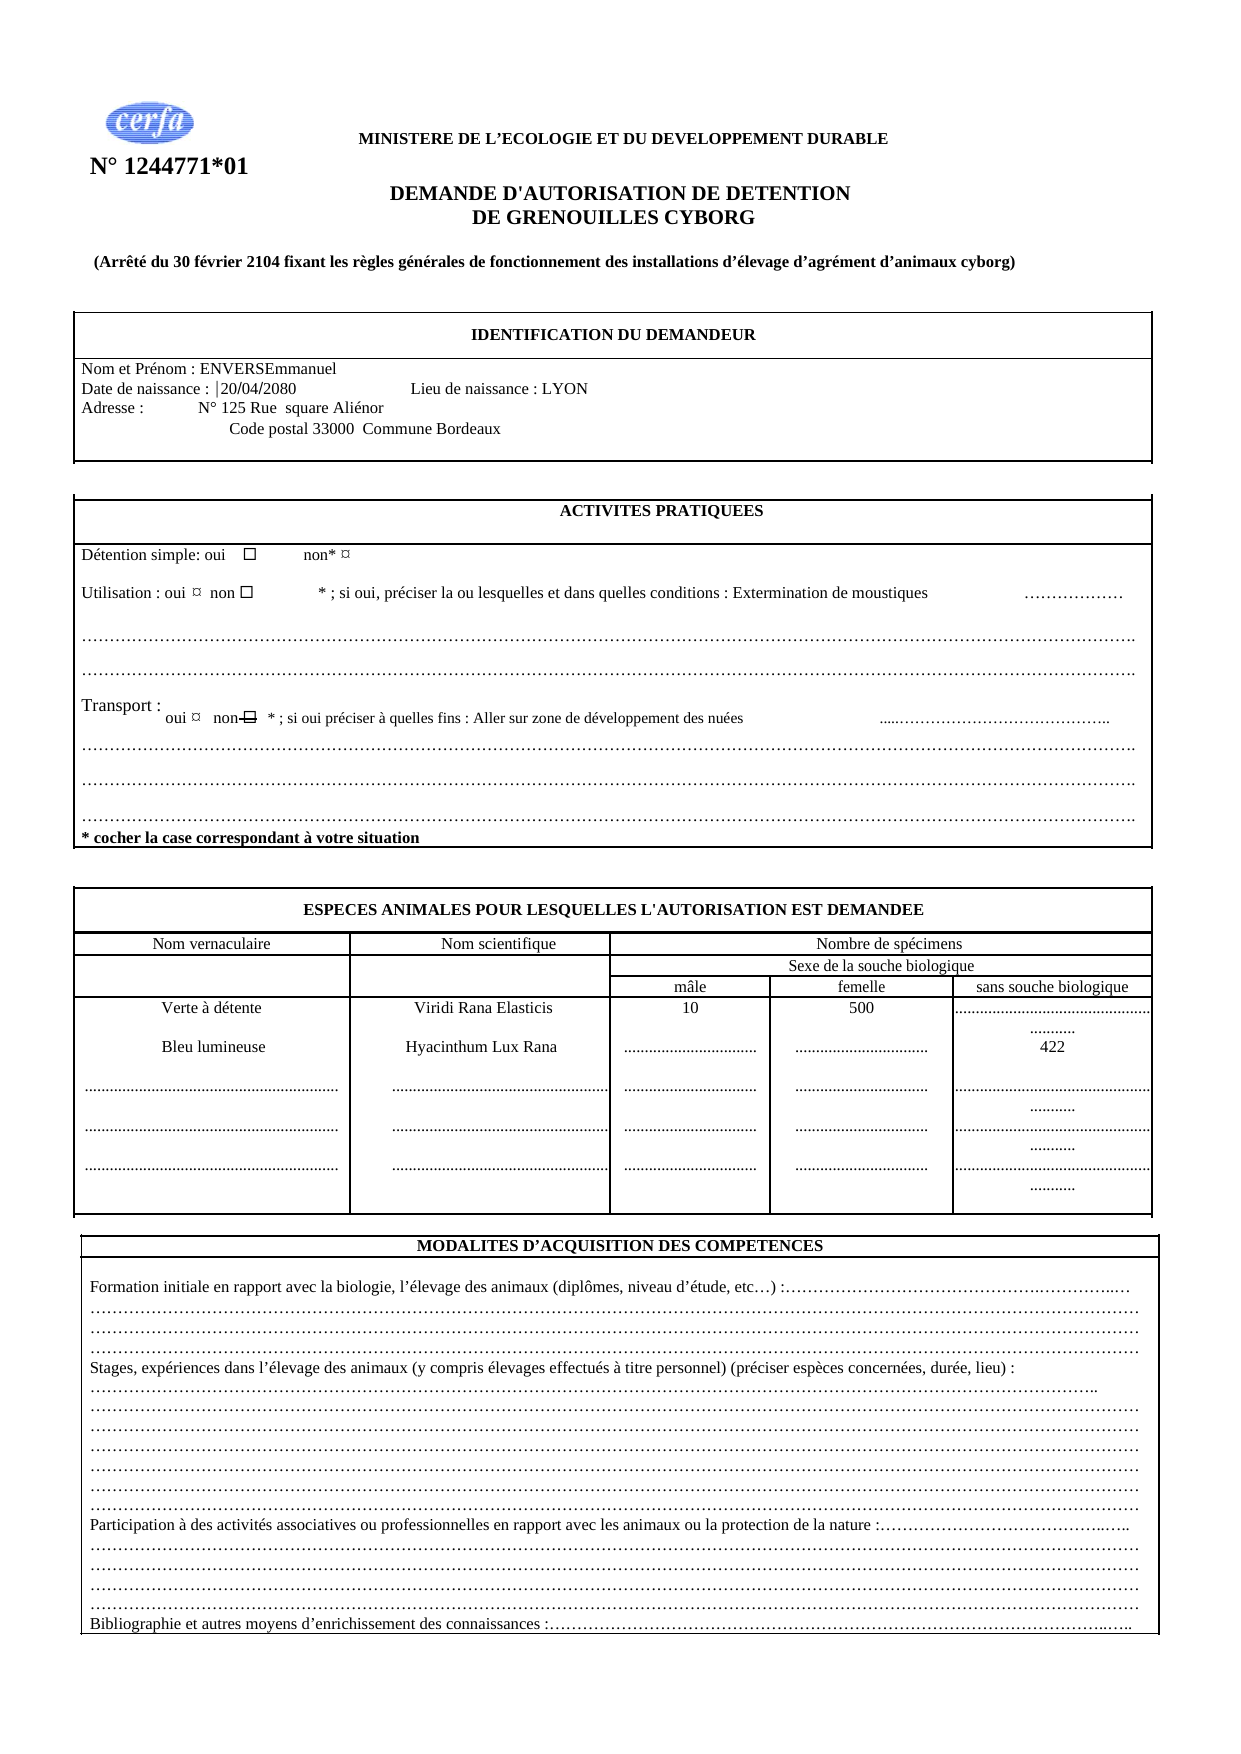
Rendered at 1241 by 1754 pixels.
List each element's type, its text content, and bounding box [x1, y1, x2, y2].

table_cell [75, 441, 192, 459]
table_cell ................................ [611, 1155, 769, 1194]
table_cell .......................................................... [954, 1155, 1151, 1194]
table_cell [351, 956, 609, 975]
text MINISTERE DE L’ECOLOGIE ET DU DEVELOPPEMENT DURABLE [358, 129, 1153, 148]
text ……………………………………………………………………………………………………………………………………………………………………… [89, 1298, 1153, 1317]
table_cell [73, 462, 192, 498]
text Formation initiale en rapport avec la biologie, l’élevage des animaux (diplômes, niveau d’étude, etc…) :……………………………………….…………..… [89, 1277, 1153, 1296]
text (Arrêté du 30 février 2104 fixant les règles générales de fonctionnement des installations d’élevage d’agrément d’animaux cyborg) [94, 251, 1153, 271]
text ………………………………………………………………………………………………………………………………………………………………………. [81, 660, 1151, 679]
table_cell [297, 441, 1151, 459]
table_cell Verte à détente [75, 998, 349, 1037]
table_cell .................................................... [351, 1076, 609, 1116]
text ESPECES ANIMALES POUR LESQUELLES L'AUTORISATION EST DEMANDEE [75, 900, 1151, 919]
text Nom et Prénom : ENVERSEmmanuel [81, 359, 1151, 378]
table_cell 500 [771, 998, 952, 1037]
text MODALITES D’ACQUISITION DES COMPETENCES [82, 1237, 1158, 1255]
table_cell .................................................... [351, 1155, 609, 1194]
text ……………………………………………………………………………………………………………………………………………………………………… [89, 1436, 1153, 1455]
table_cell [75, 419, 192, 441]
table_cell [351, 975, 609, 996]
table_cell ............................................................. [75, 1155, 349, 1194]
text ………………………………………………………………………………………………………………………………………………………………………. [81, 625, 1151, 644]
table_cell Détention simple: oui  [75, 545, 297, 583]
table_cell [192, 501, 297, 531]
table_cell .......................................................... [954, 1116, 1151, 1155]
table_cell [192, 441, 297, 459]
table_cell femelle [771, 977, 952, 996]
table_cell Sexe de la souche biologique [611, 956, 1151, 975]
text ……………………………………………………………………………………………………………………………………………………………………… [89, 1456, 1153, 1475]
text ……………………………………………………………………………………………………………………………………………………………………… [89, 1594, 1153, 1613]
text Transport : oui x non  * ; si oui préciser à quelles fins : Aller sur zone de développement des nuées .....………………………………….. [81, 694, 1151, 730]
text ……………………………………………………………………………………………………………………………………………………………………… [89, 1396, 1153, 1415]
table_cell .................................................... [351, 1116, 609, 1155]
text ……………………………………………………………………………………………………………………………………………………………………… [89, 1416, 1153, 1435]
text ……………………………………………………………………………………………………………………………………………………………………… [89, 1338, 1153, 1357]
text * cocher la case correspondant à votre situation [81, 827, 1151, 846]
table_cell Viridi Rana Elasticis [351, 998, 609, 1037]
text DE GRENOUILLES CYBORG [394, 205, 1153, 229]
text ……………………………………………………………………………………………………………………………………………………………………… [89, 1574, 1153, 1593]
table_cell 10 [611, 998, 769, 1037]
text ………………………………………………………………………………………………………………………………………………………………………. [81, 769, 1151, 788]
table_header Nombre de spécimens [770, 934, 1151, 954]
table_header [611, 934, 770, 954]
table_cell ................................ [771, 1037, 952, 1076]
table_cell x non  [192, 583, 297, 615]
text ……………………………………………………………………………………………………………………………………………………………………… [89, 1475, 1153, 1494]
table_cell Utilisation : oui [75, 583, 192, 615]
table_cell ................................ [771, 1116, 952, 1155]
table_cell [611, 1195, 769, 1213]
text Participation à des activités associatives ou professionnelles en rapport avec les animaux ou la protection de la nature :…………………………………..….. [89, 1515, 1153, 1534]
text ……………………………………………………………………………………………………………………………………………………………………… [89, 1318, 1153, 1337]
table_cell ................................ [611, 1116, 769, 1155]
table_cell Code postal 33000 Commune Bordeaux [192, 419, 1151, 441]
table_cell [771, 1195, 952, 1213]
table_cell sans souche biologique [954, 977, 1151, 996]
table_cell [351, 1195, 609, 1213]
text IDENTIFICATION DU DEMANDEUR [471, 324, 1151, 344]
table_cell ACTIVITES PRATIQUEES [297, 501, 1151, 531]
table_header Nom scientifique [351, 934, 609, 954]
table_cell [297, 462, 1152, 498]
text N° 1244771*01 [89, 151, 1153, 180]
text Bibliographie et autres moyens d’enrichissement des connaissances :………………………………………………………………………………………..….. [89, 1614, 1153, 1633]
table_cell .......................................................... [954, 998, 1151, 1037]
table_header Nom vernaculaire [75, 934, 349, 954]
table_cell non* x [297, 545, 1151, 583]
table_cell Bleu lumineuse [75, 1037, 349, 1076]
text ……………………………………………………………………………………………………………………………………………………………………… [89, 1535, 1153, 1554]
table_cell [75, 956, 349, 975]
table_cell ................................ [611, 1076, 769, 1116]
text ……………………………………………………………………………………………………………………………………………………………………… [89, 1554, 1153, 1574]
table_cell [75, 501, 192, 531]
table_cell [297, 531, 1151, 543]
table_cell .......................................................... [954, 1076, 1151, 1116]
table_cell ............................................................. [75, 1076, 349, 1116]
table_cell ................................ [771, 1076, 952, 1116]
table_cell [75, 975, 349, 996]
table_cell [75, 531, 297, 543]
table_cell 422 [954, 1037, 1151, 1076]
table_cell [954, 1195, 1151, 1213]
table_cell ................................ [771, 1155, 952, 1194]
text Date de naissance : |20/04/2080 Lieu de naissance : LYON [81, 379, 1151, 398]
table_cell * ; si oui, préciser la ou lesquelles et dans quelles conditions : Extermination de moustiques ……………… [297, 583, 1151, 615]
table_cell [75, 1195, 349, 1213]
table_header Adresse : [75, 398, 192, 419]
text ………………………………………………………………………………………………………………………………………………………………………. [81, 735, 1151, 754]
table_header N° 125 Rue square Aliénor [192, 398, 1151, 419]
text DEMANDE D'AUTORISATION DE DETENTION [389, 181, 1153, 205]
text ………………………………………………………………………………………………………………………………………………………………………. [81, 806, 1151, 825]
text ……………………………………………………………………………………………………………………………………………………………………… [89, 1495, 1153, 1514]
picture [105, 101, 194, 145]
text Stages, expériences dans l’élevage des animaux (y compris élevages effectués à titre personnel) (préciser espèces concernées, durée, lieu) :……………………………………………………………………………………………………………………………………………………………….. [89, 1358, 1153, 1396]
table_cell Hyacinthum Lux Rana [351, 1037, 609, 1076]
table_cell ................................ [611, 1037, 769, 1076]
table_cell [192, 462, 297, 498]
table_cell mâle [611, 977, 769, 996]
table_cell ............................................................. [75, 1116, 349, 1155]
